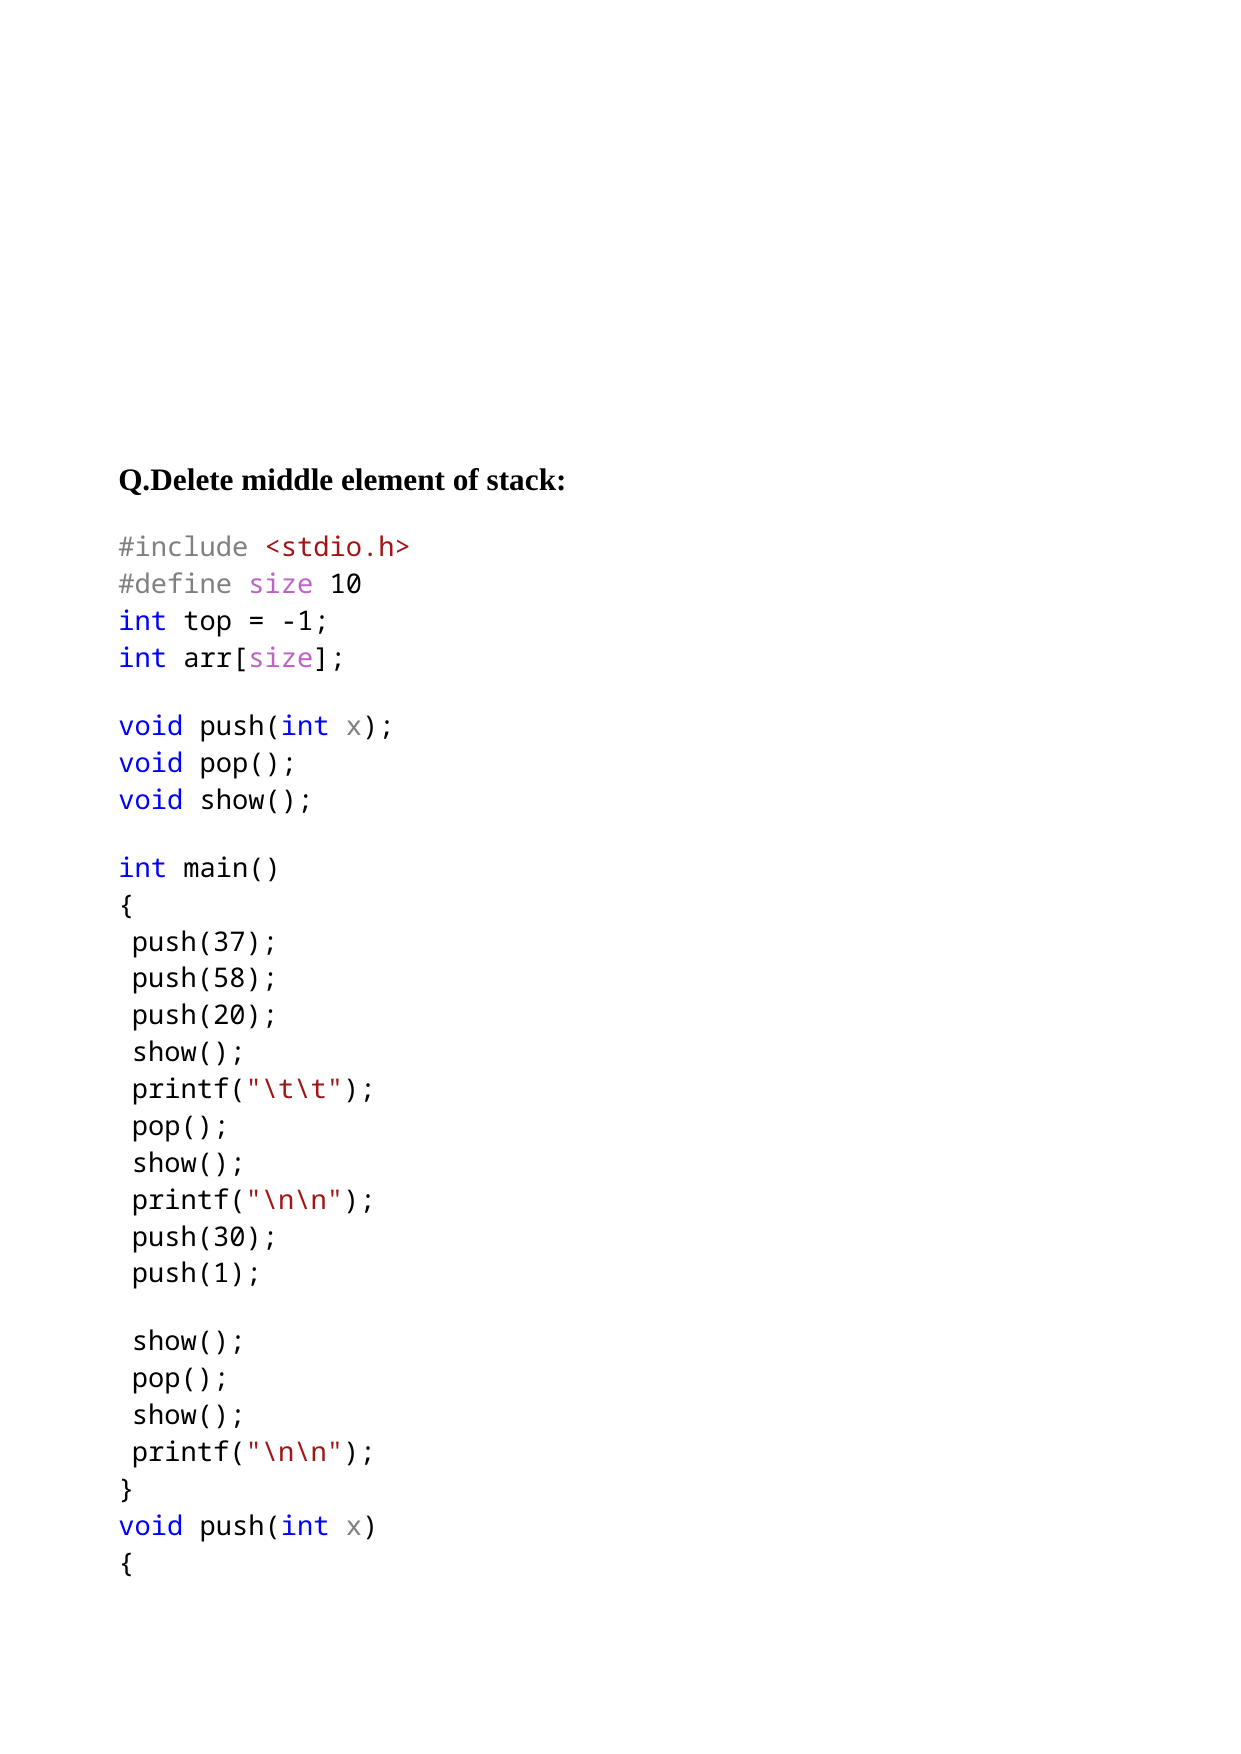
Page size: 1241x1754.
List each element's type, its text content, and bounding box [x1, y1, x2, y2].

text { [118, 1543, 1122, 1580]
text void pop(); [118, 743, 1122, 780]
text show(); [118, 1322, 1122, 1359]
text printf("\n\n"); [118, 1180, 1122, 1217]
text void push(int x); [118, 706, 1122, 743]
text show(); [118, 1143, 1122, 1180]
text show(); [118, 1396, 1122, 1432]
text show(); [118, 1033, 1122, 1069]
text push(58); [118, 959, 1122, 996]
text int main() [118, 848, 1122, 885]
text pop(); [118, 1359, 1122, 1396]
text push(30); [118, 1217, 1122, 1254]
text push(20); [118, 996, 1122, 1033]
text printf("\n\n"); [118, 1432, 1122, 1469]
text #define size 10 [118, 565, 1122, 602]
text { [118, 885, 1122, 922]
text } [118, 1469, 1122, 1506]
text int top = -1; [118, 602, 1122, 638]
text void show(); [118, 780, 1122, 817]
text printf("\t\t"); [118, 1069, 1122, 1106]
text push(37); [118, 922, 1122, 959]
text #include <stdio.h> [118, 528, 1122, 565]
text pop(); [118, 1106, 1122, 1143]
text void push(int x) [118, 1506, 1122, 1543]
text int arr[size]; [118, 638, 1122, 675]
text push(1); [118, 1254, 1122, 1291]
text Q.Delete middle element of stack: [118, 461, 1122, 497]
